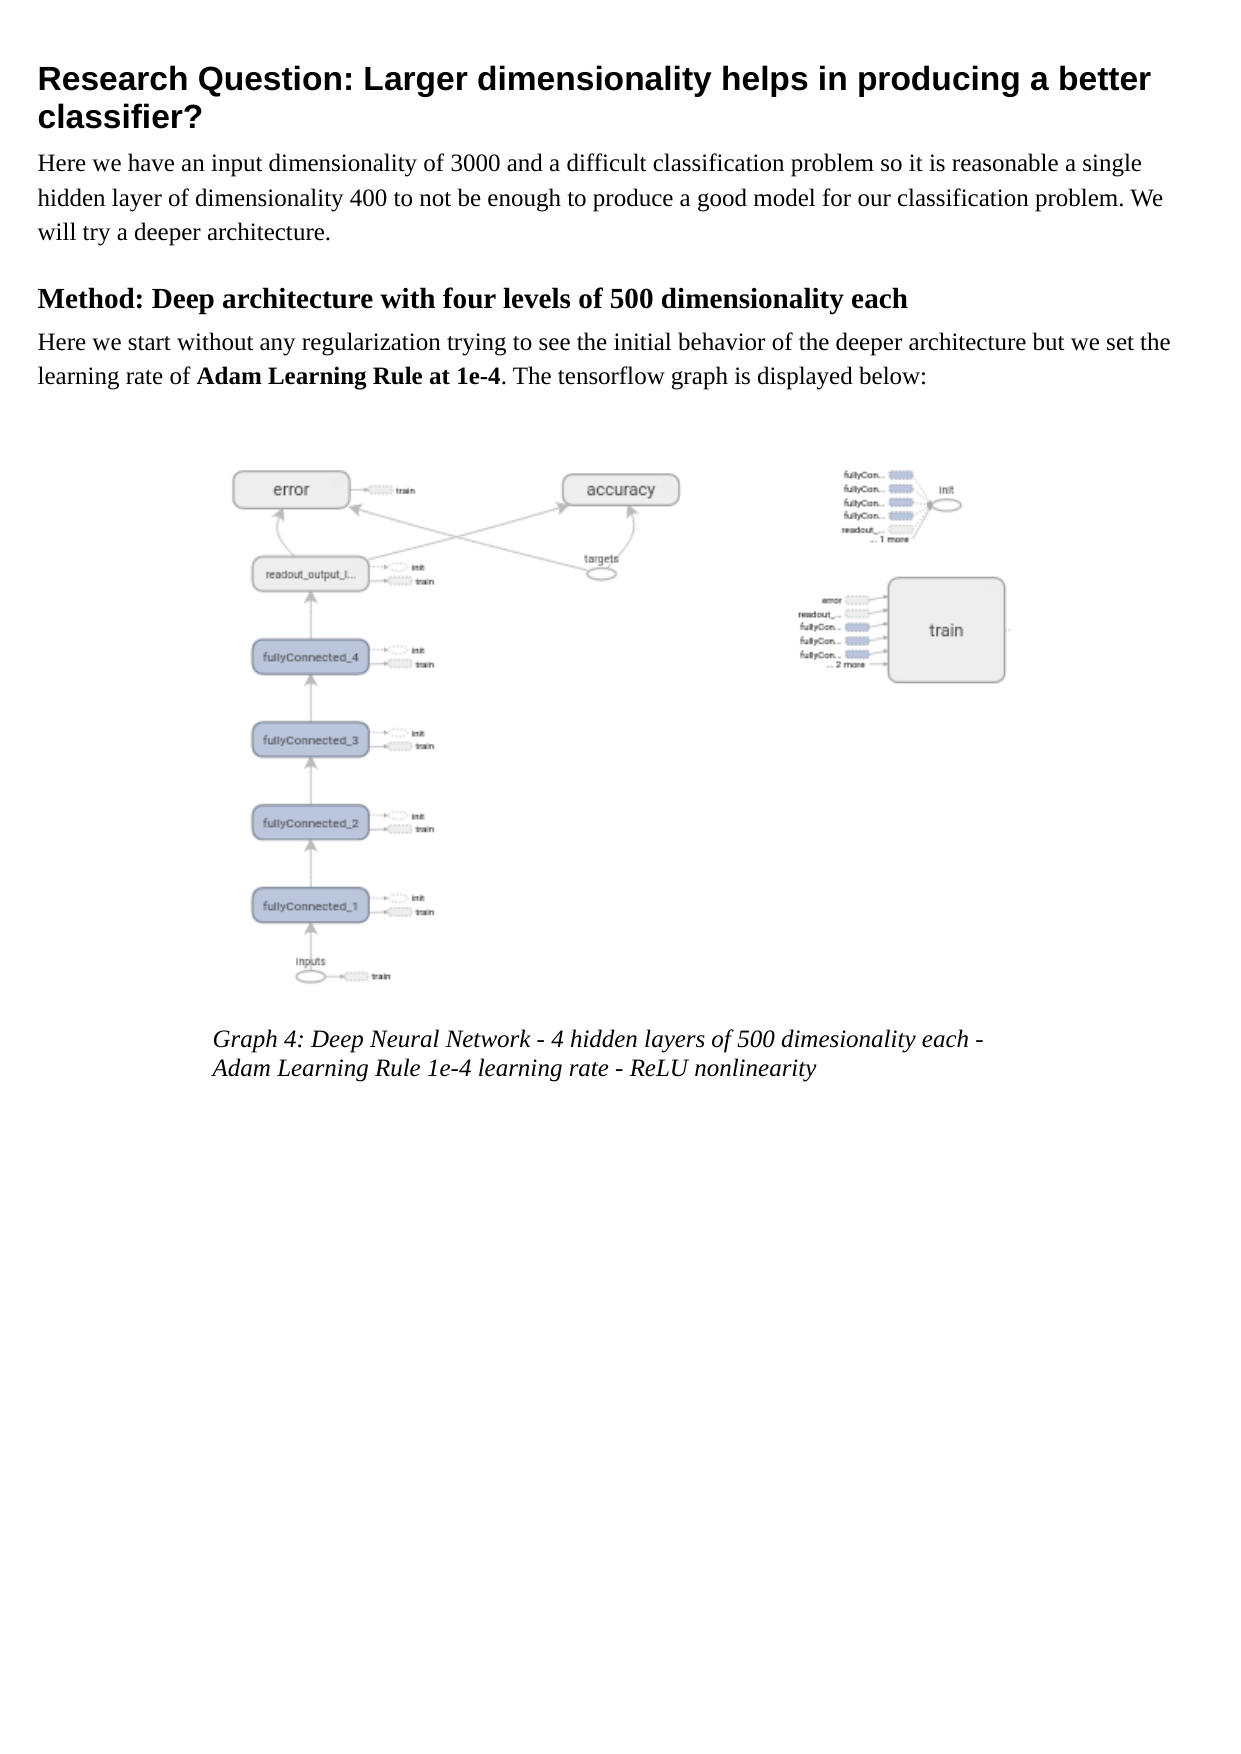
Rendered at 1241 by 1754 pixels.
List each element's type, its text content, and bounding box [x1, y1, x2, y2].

subtitle Research Question: Larger dimensionality helps in producing a better classifier? [37, 58, 1203, 136]
picture [212, 422, 1028, 1025]
text Here we have an input dimensionality of 3000 and a difficult classification problem so it is reasonable a single hidden layer of dimensionality 400 to not be enough to produce a good model for our classification problem. We will try a deeper architecture. [37, 148, 1203, 246]
text Here we start without any regularization trying to see the initial behavior of the deeper architecture but we set the learning rate of Adam Learning Rule at 1e-4. The tensorflow graph is displayed below: [37, 327, 1203, 390]
subtitle Method: Deep architecture with four levels of 500 dimensionality each [37, 281, 1203, 314]
text Graph 4: Deep Neural Network - 4 hidden layers of 500 dimesionality each - Adam Learning Rule 1e-4 learning rate - ReLU nonlinearity [212, 1025, 1028, 1082]
